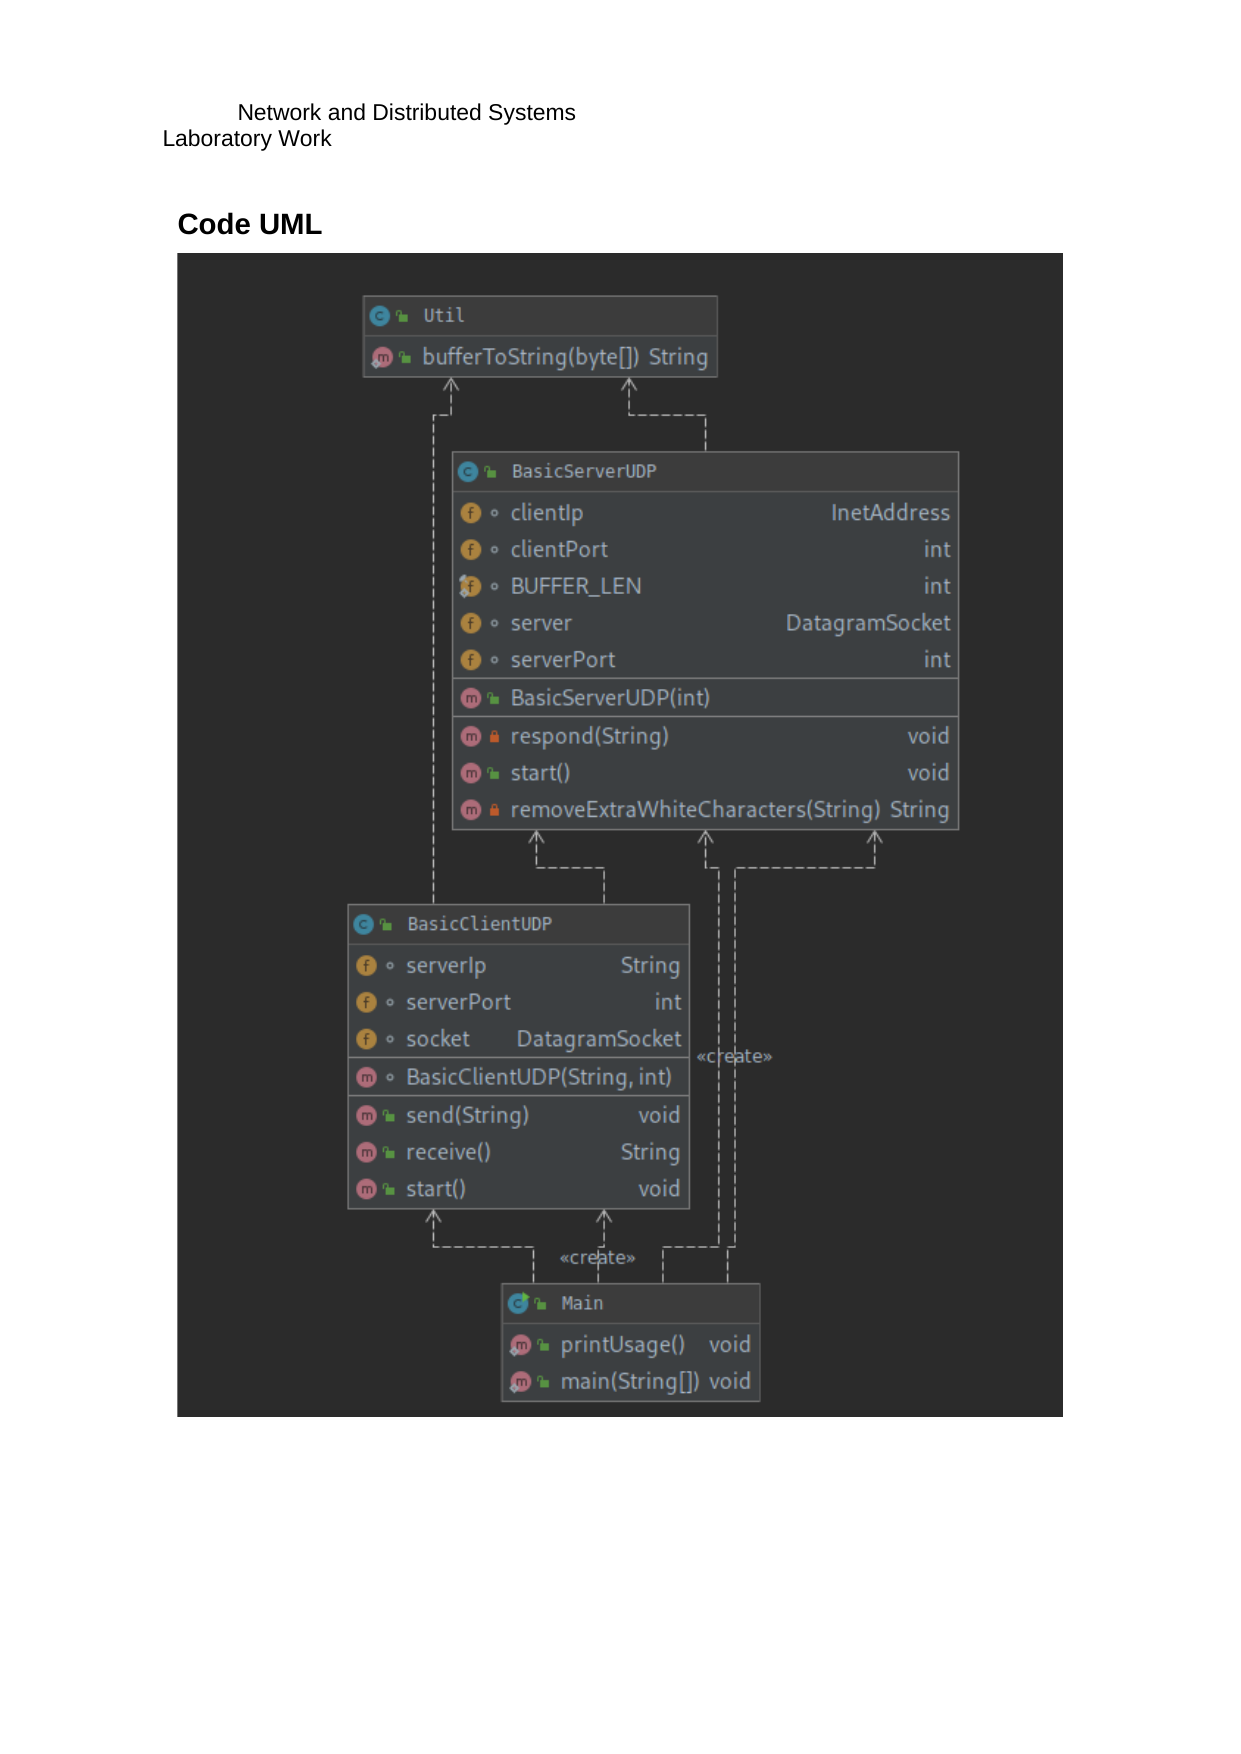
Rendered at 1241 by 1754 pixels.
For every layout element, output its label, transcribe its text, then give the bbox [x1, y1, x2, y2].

picture [177, 253, 1063, 1417]
subtitle Code UML [177, 207, 1063, 241]
